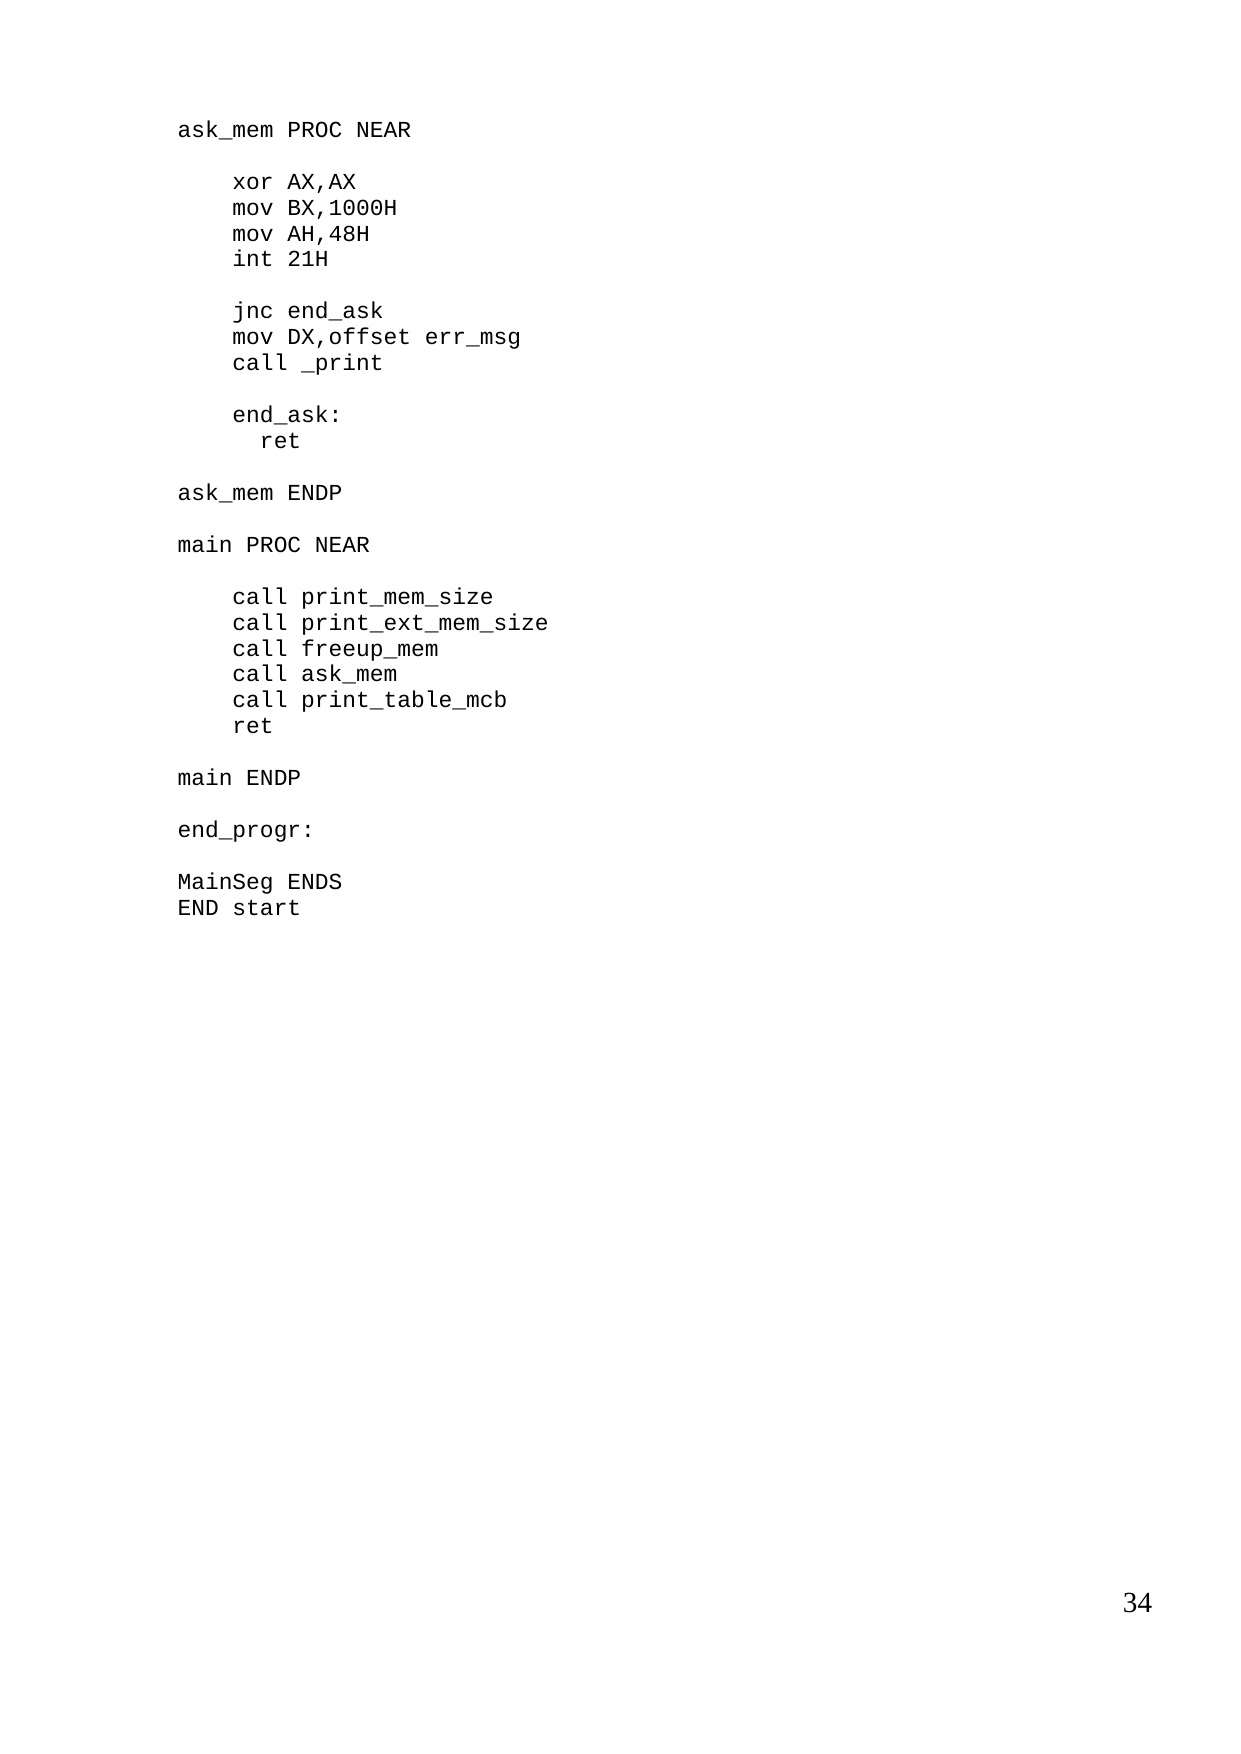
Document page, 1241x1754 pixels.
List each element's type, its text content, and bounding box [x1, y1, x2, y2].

text mov DX,offset err_msg [177, 326, 1152, 352]
text mov BX,1000H [177, 196, 1152, 222]
text main ENDP [177, 767, 1152, 792]
text ask_mem ENDP [177, 481, 1152, 507]
text call _print [177, 352, 1152, 377]
text MainSeg ENDS [177, 870, 1152, 896]
text call print_table_mcb [177, 689, 1152, 715]
text jnc end_ask [177, 300, 1152, 326]
text xor AX,AX [177, 170, 1152, 196]
text call ask_mem [177, 663, 1152, 689]
text int 21H [177, 248, 1152, 274]
text call print_mem_size [177, 585, 1152, 611]
text ask_mem PROC NEAR [177, 118, 1152, 144]
text ret [177, 429, 1152, 455]
text call print_ext_mem_size [177, 611, 1152, 637]
text end_ask: [177, 403, 1152, 429]
text END start [177, 896, 1152, 922]
text ret [177, 715, 1152, 741]
text mov AH,48H [177, 222, 1152, 248]
text end_progr: [177, 818, 1152, 844]
text call freeup_mem [177, 637, 1152, 663]
text main PROC NEAR [177, 533, 1152, 559]
